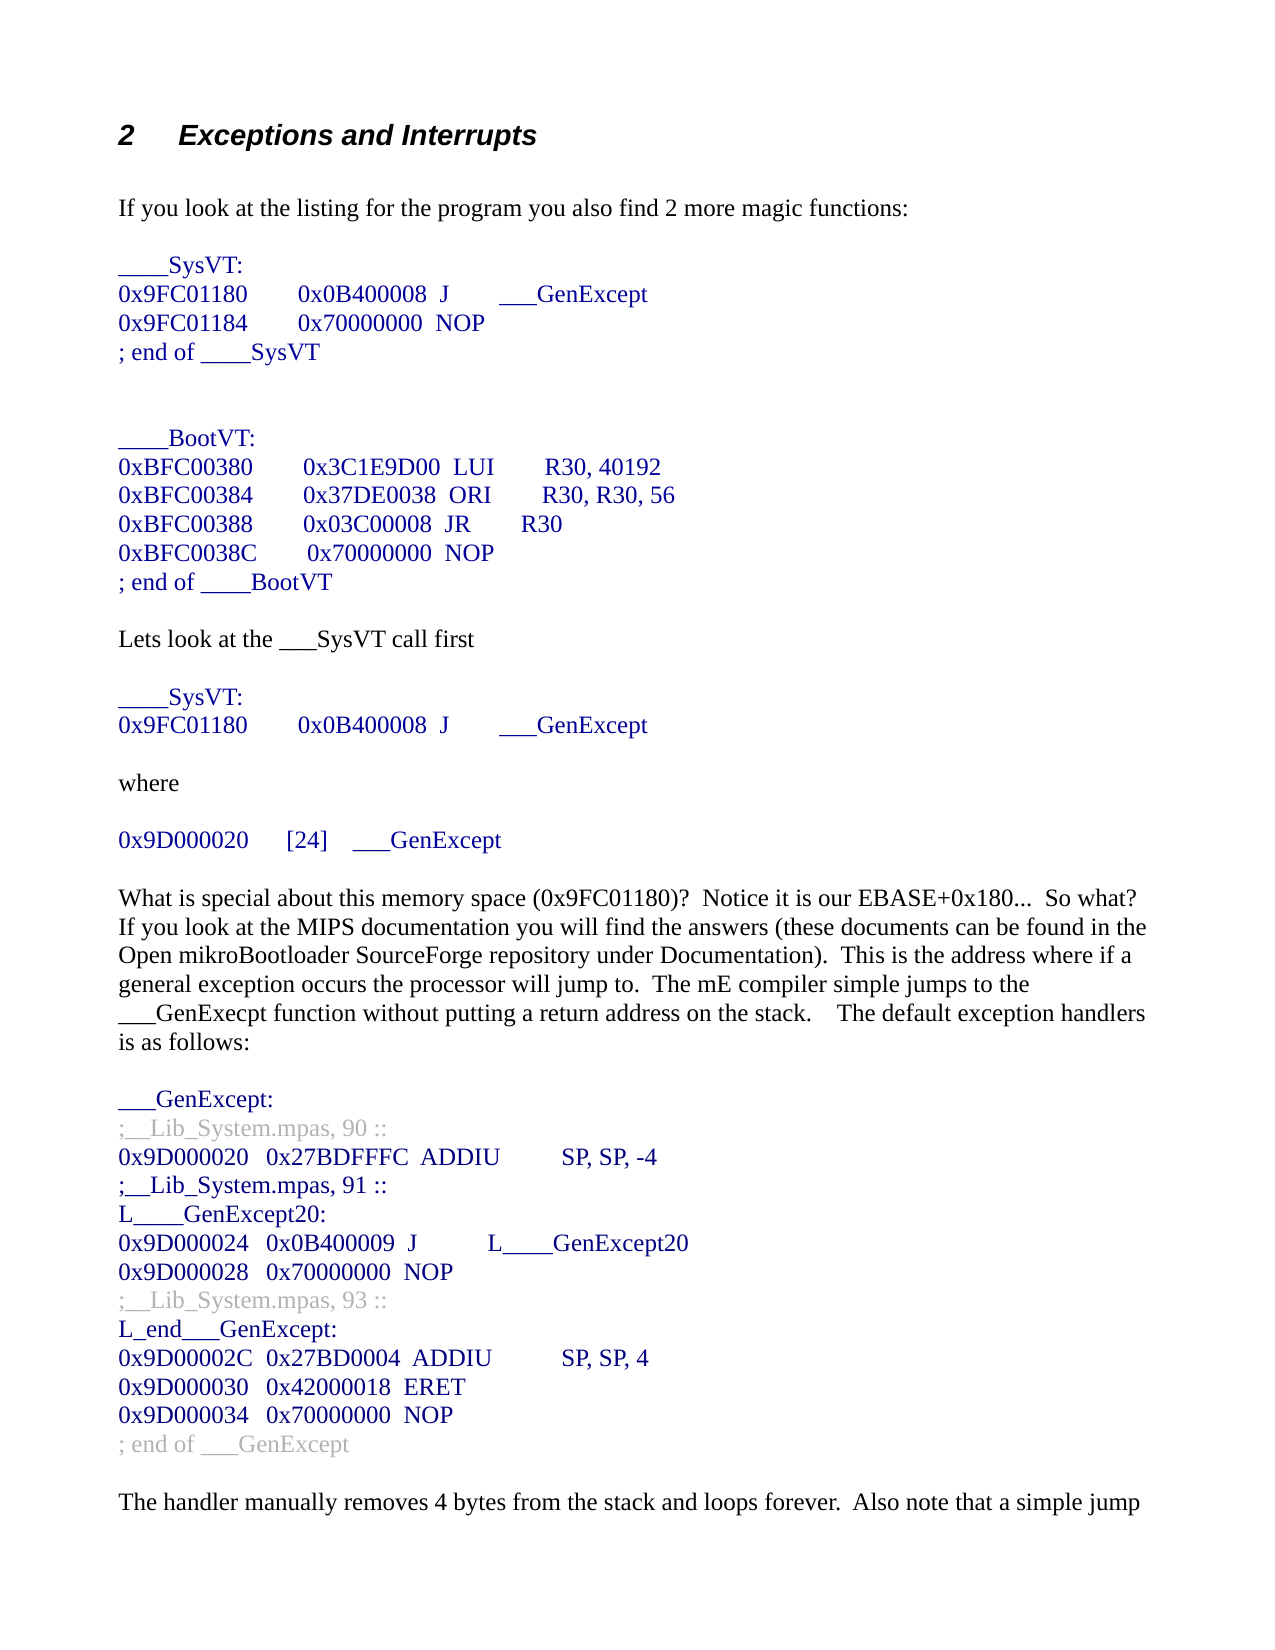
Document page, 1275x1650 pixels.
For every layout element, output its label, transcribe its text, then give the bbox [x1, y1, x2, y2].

text 0x9D000024 0x0B400009 J L____GenExcept20 [118, 1228, 1157, 1257]
text L_end___GenExcept: [118, 1314, 1157, 1343]
text 0x9D000030 0x42000018 ERET [118, 1372, 1157, 1400]
text ; end of ____BootVT [118, 567, 1157, 595]
text ;__Lib_System.mpas, 93 :: [118, 1285, 1157, 1314]
text 0xBFC00388 0x03C00008 JR R30 [118, 509, 1157, 538]
text 0xBFC00380 0x3C1E9D00 LUI R30, 40192 [118, 452, 1157, 480]
text 0x9D000020 [24] ___GenExcept [118, 825, 1157, 854]
text Lets look at the ___SysVT call first [118, 624, 1157, 653]
text What is special about this memory space (0x9FC01180)? Notice it is our EBASE+0x180... So what? If you look at the MIPS documentation you will find the answers (these documents can be found in the Open mikroBootloader SourceForge repository under Documentation). This is the address where if a general exception occurs the processor will jump to. The mE compiler simple jumps to the ___GenExecpt function without putting a return address on the stack. The default exception handlers is as follows: [118, 883, 1157, 1055]
text 0x9FC01180 0x0B400008 J ___GenExcept [118, 710, 1157, 739]
text ;__Lib_System.mpas, 90 :: [118, 1113, 1157, 1142]
text ____SysVT: [118, 250, 1157, 279]
text The handler manually removes 4 bytes from the stack and loops forever. Also note that a simple jump [118, 1487, 1157, 1515]
text ; end of ____SysVT [118, 337, 1157, 365]
text L____GenExcept20: [118, 1199, 1157, 1228]
text where [118, 768, 1157, 797]
text 0x9D000034 0x70000000 NOP [118, 1400, 1157, 1429]
text If you look at the listing for the program you also find 2 more magic functions: [118, 193, 1157, 222]
text 0x9FC01184 0x70000000 NOP [118, 308, 1157, 337]
text 0xBFC0038C 0x70000000 NOP [118, 538, 1157, 567]
text 0x9D000028 0x70000000 NOP [118, 1257, 1157, 1285]
text 0x9D000020 0x27BDFFFC ADDIU SP, SP, -4 [118, 1142, 1157, 1170]
text ____SysVT: [118, 682, 1157, 710]
text 0x9FC01180 0x0B400008 J ___GenExcept [118, 279, 1157, 308]
text ; end of ___GenExcept [118, 1429, 1157, 1458]
text ;__Lib_System.mpas, 91 :: [118, 1170, 1157, 1199]
text ____BootVT: [118, 423, 1157, 452]
text 0x9D00002C 0x27BD0004 ADDIU SP, SP, 4 [118, 1343, 1157, 1372]
text ___GenExcept: [118, 1084, 1157, 1113]
text 0xBFC00384 0x37DE0038 ORI R30, R30, 56 [118, 480, 1157, 509]
subtitle Exceptions and Interrupts [118, 118, 1157, 152]
